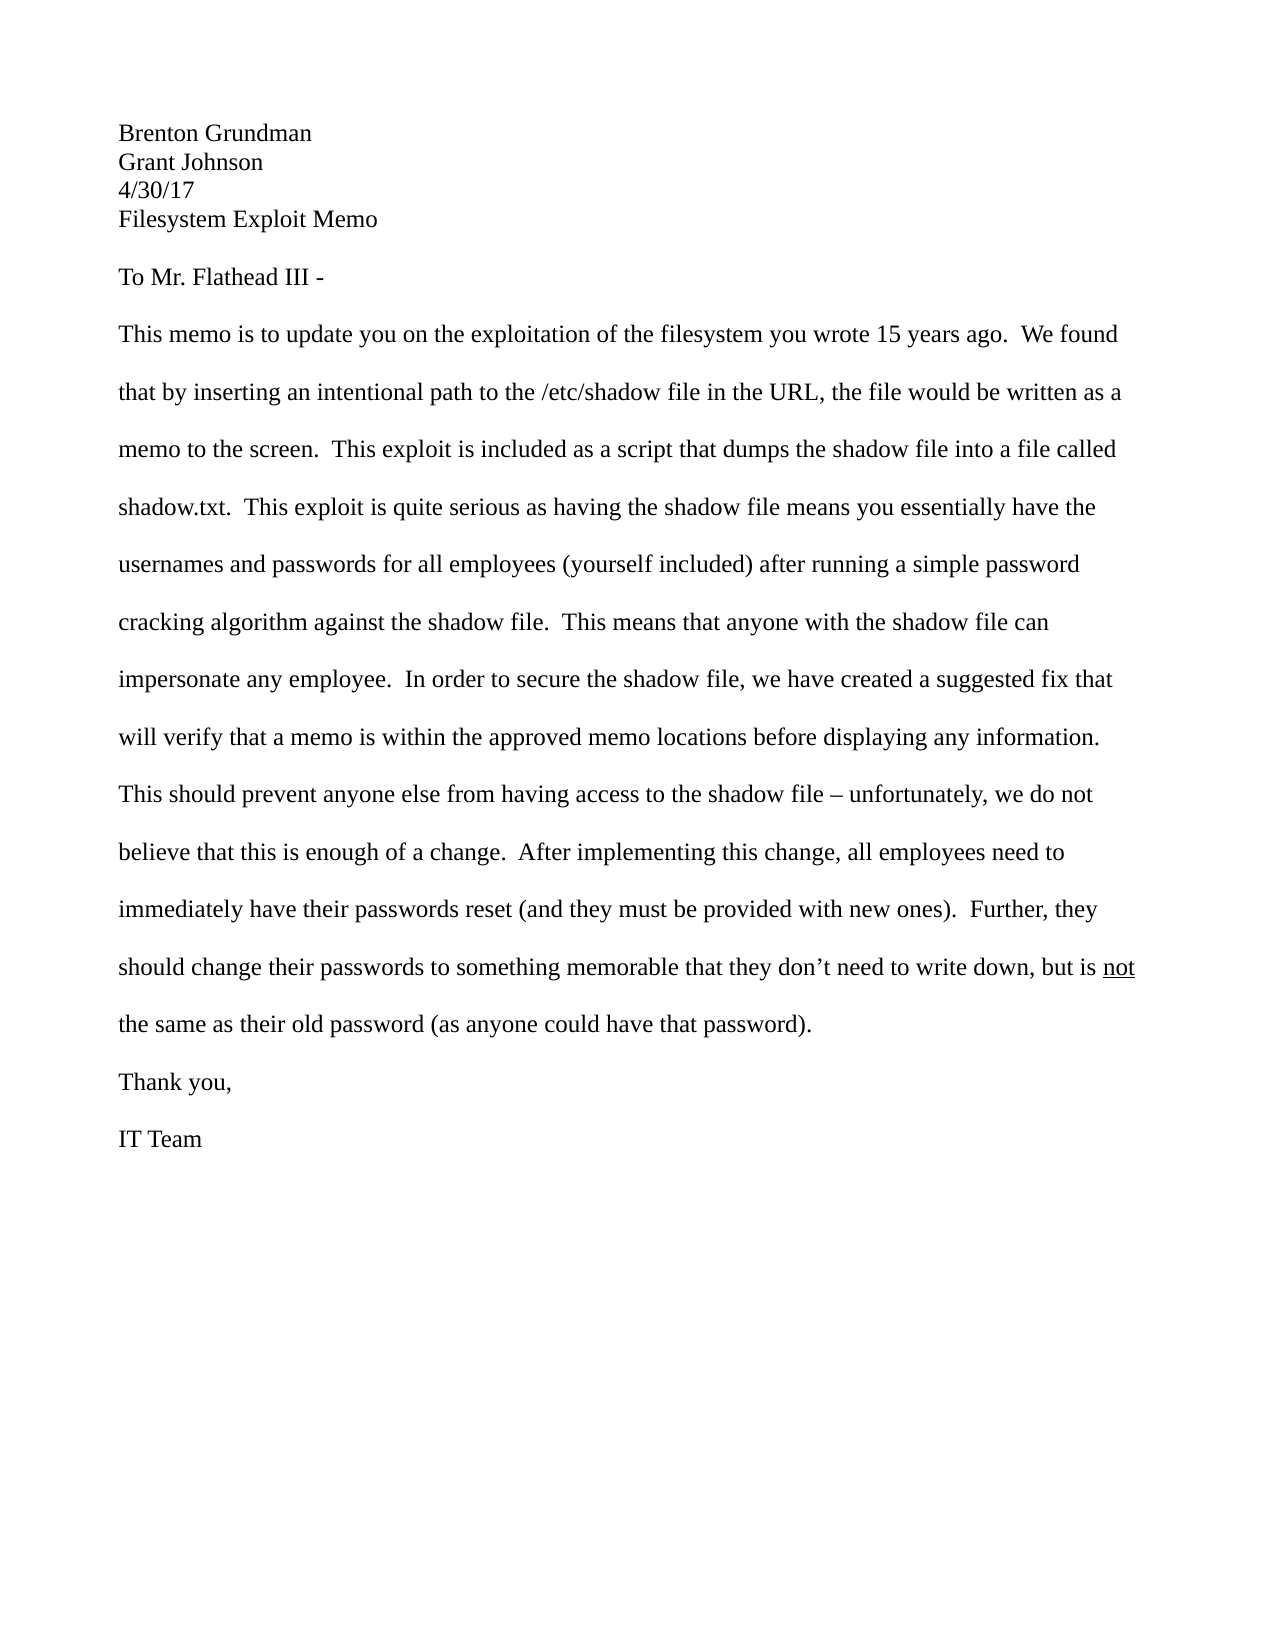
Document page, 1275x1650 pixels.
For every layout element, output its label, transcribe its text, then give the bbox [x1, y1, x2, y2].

text IT Team [118, 1124, 1157, 1153]
text To Mr. Flathead III - [118, 262, 1157, 291]
text Brenton Grundman [118, 118, 1157, 147]
text Thank you, [118, 1067, 1157, 1096]
text This memo is to update you on the exploitation of the filesystem you wrote 15 years ago. We found that by inserting an intentional path to the /etc/shadow file in the URL, the file would be written as a memo to the screen. This exploit is included as a script that dumps the shadow file into a file called shadow.txt. This exploit is quite serious as having the shadow file means you essentially have the usernames and passwords for all employees (yourself included) after running a simple password cracking algorithm against the shadow file. This means that anyone with the shadow file can impersonate any employee. In order to secure the shadow file, we have created a suggested fix that will verify that a memo is within the approved memo locations before displaying any information. This should prevent anyone else from having access to the shadow file – unfortunately, we do not believe that this is enough of a change. After implementing this change, all employees need to immediately have their passwords reset (and they must be provided with new ones). Further, they should change their passwords to something memorable that they don’t need to write down, but is not the same as their old password (as anyone could have that password). [118, 319, 1157, 1038]
text Grant Johnson [118, 147, 1157, 176]
text Filesystem Exploit Memo [118, 204, 1157, 233]
text 4/30/17 [118, 176, 1157, 204]
